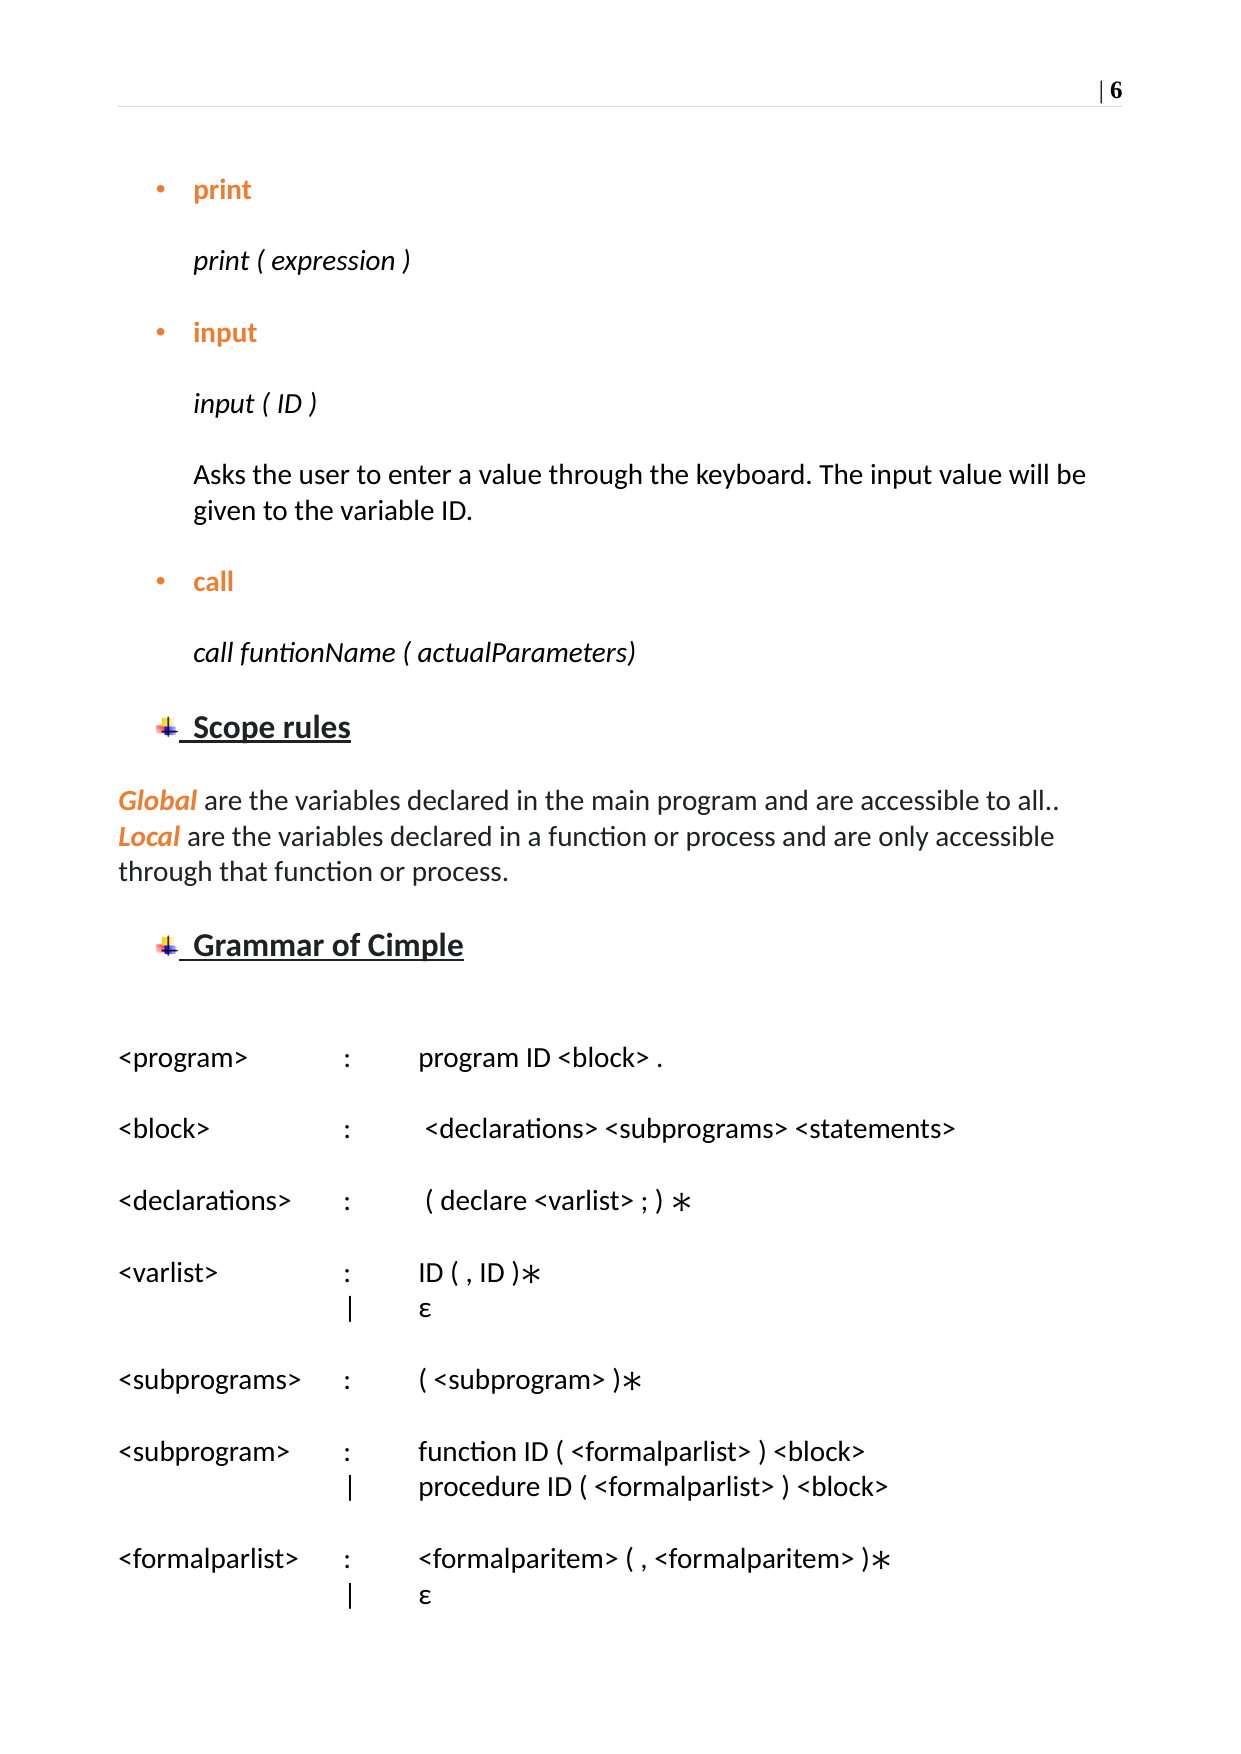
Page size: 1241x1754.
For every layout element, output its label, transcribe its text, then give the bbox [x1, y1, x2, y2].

text print ( expression ) [118, 242, 1122, 278]
text Asks the user to enter a value through the keyboard. The input value will be given to the variable ID. [193, 456, 1122, 527]
list input [156, 314, 1122, 349]
list call [156, 563, 1122, 599]
text <block> : <declarations> <subprograms> <statements> [118, 1110, 1122, 1146]
text call funtionName ( actualParameters) [118, 634, 1122, 670]
list Grammar of Cimple [156, 924, 1122, 965]
text input ( ID ) [118, 385, 1122, 421]
text Global are the variables declared in the main program and are accessible to all.. [118, 782, 1122, 818]
list print [156, 171, 1122, 207]
text <varlist> : ID ( , ID )∗ [118, 1253, 1122, 1289]
text <program> : program ID <block> . [118, 1039, 1122, 1074]
text | procedure ID ( <formalparlist> ) <block> [343, 1468, 1122, 1504]
list Scope rules [156, 706, 1122, 746]
text | ε [268, 1289, 1122, 1325]
text <subprograms> : ( <subprogram> )∗ [118, 1361, 1122, 1397]
text Local are the variables declared in a function or process and are only accessible through that function or process. [118, 818, 1122, 889]
text <declarations> : ( declare <varlist> ; ) ∗ [118, 1181, 1122, 1218]
text <subprogram> : function ID ( <formalparlist> ) <block> [118, 1433, 1122, 1468]
text <formalparlist> : <formalparitem> ( , <formalparitem> )∗ [118, 1539, 1122, 1576]
text | ε [268, 1576, 1122, 1611]
